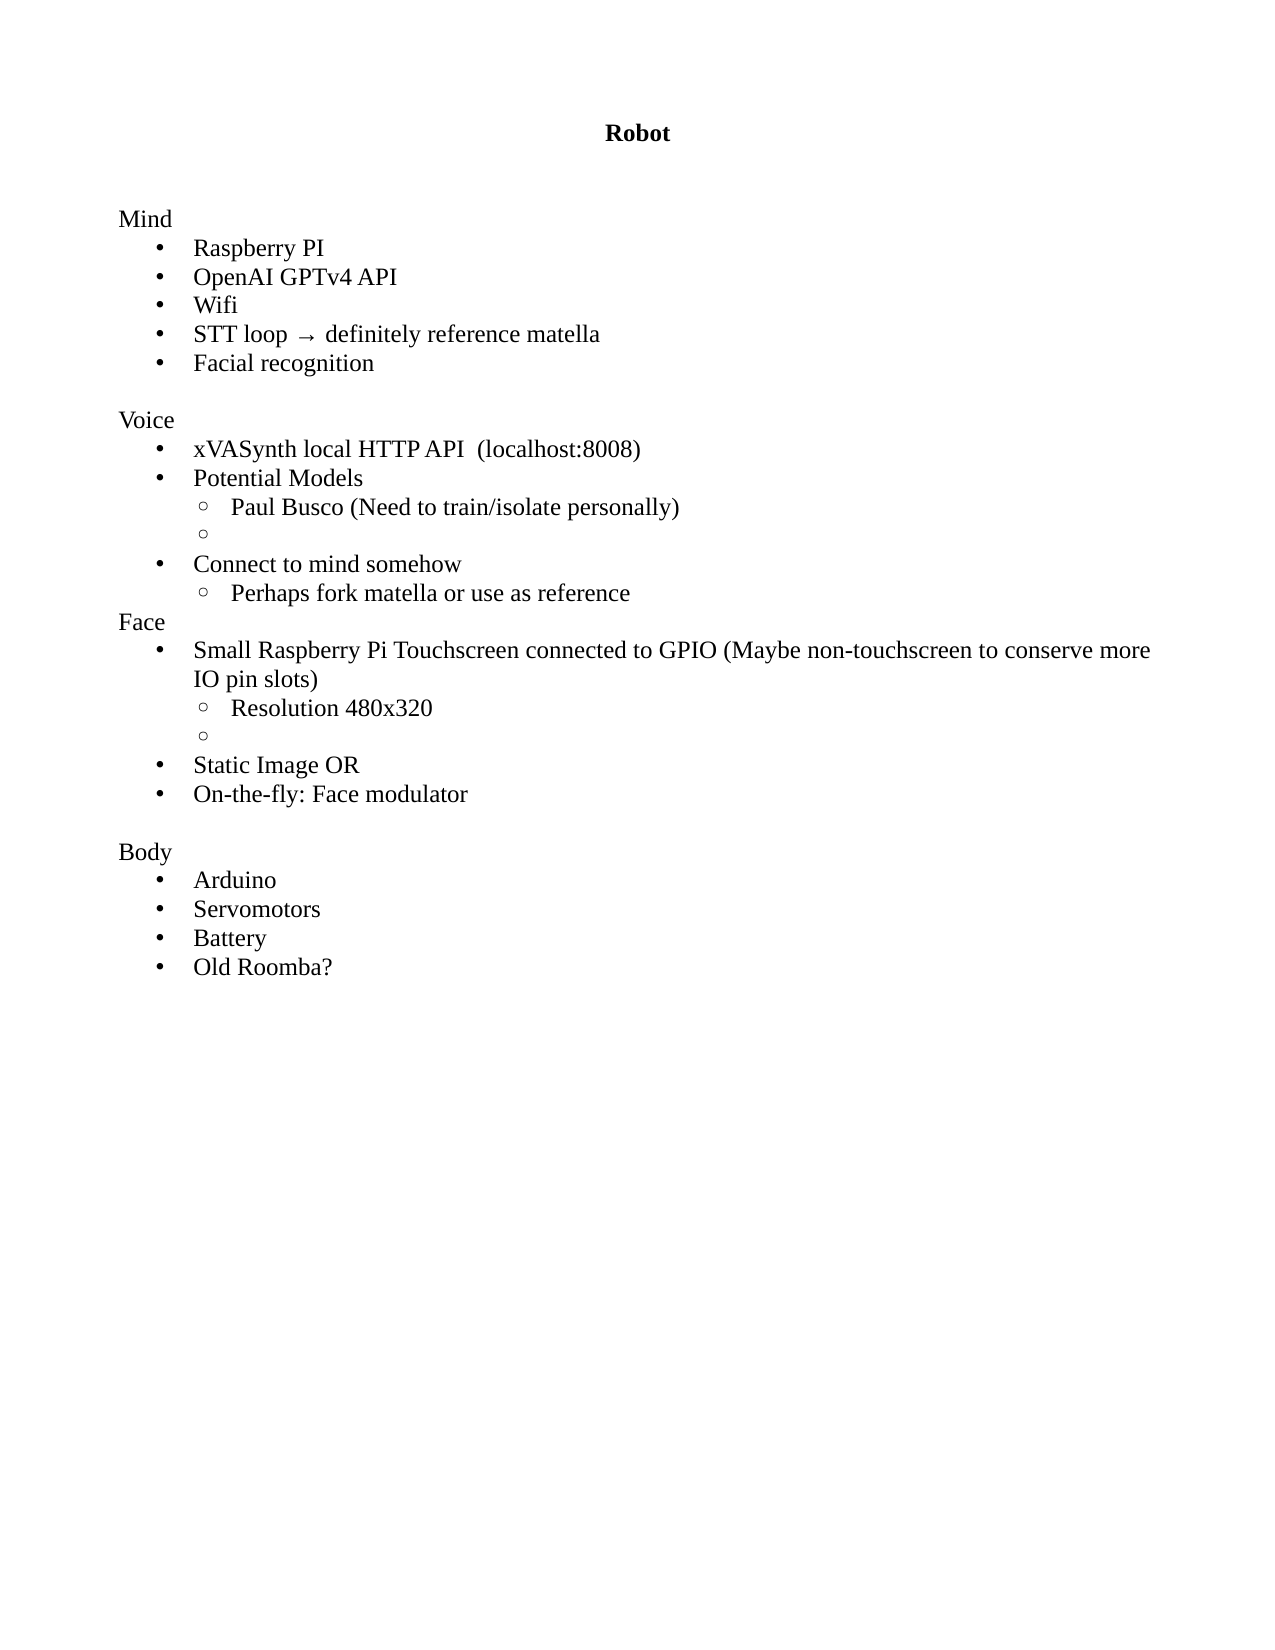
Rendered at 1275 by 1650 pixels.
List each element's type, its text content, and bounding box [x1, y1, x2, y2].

list Battery [156, 923, 1157, 952]
list xVASynth local HTTP API (localhost:8008) [156, 434, 1157, 463]
list Arduino [156, 866, 1157, 894]
list Perhaps fork matella or use as reference [193, 578, 1157, 607]
list Potential Models [156, 463, 1157, 492]
list Static Image OR [156, 751, 1157, 779]
list Resolution 480x320 [193, 693, 1157, 722]
text Voice [118, 406, 1157, 434]
list Raspberry PI [156, 233, 1157, 262]
text Mind [118, 204, 1157, 233]
list Wifi [156, 291, 1157, 319]
list On-the-fly: Face modulator [156, 779, 1157, 808]
list Connect to mind somehow [156, 549, 1157, 578]
list Facial recognition [156, 348, 1157, 377]
list STT loop → definitely reference matella [156, 319, 1157, 348]
text Body [118, 837, 1157, 866]
list Paul Busco (Need to train/isolate personally) [193, 492, 1157, 521]
text Face [118, 607, 1157, 636]
text Robot [118, 118, 1157, 147]
list Old Roomba? [156, 952, 1157, 981]
list OpenAI GPTv4 API [156, 262, 1157, 291]
list Small Raspberry Pi Touchscreen connected to GPIO (Maybe non-touchscreen to conserve more IO pin slots) [156, 636, 1157, 693]
list Servomotors [156, 894, 1157, 923]
